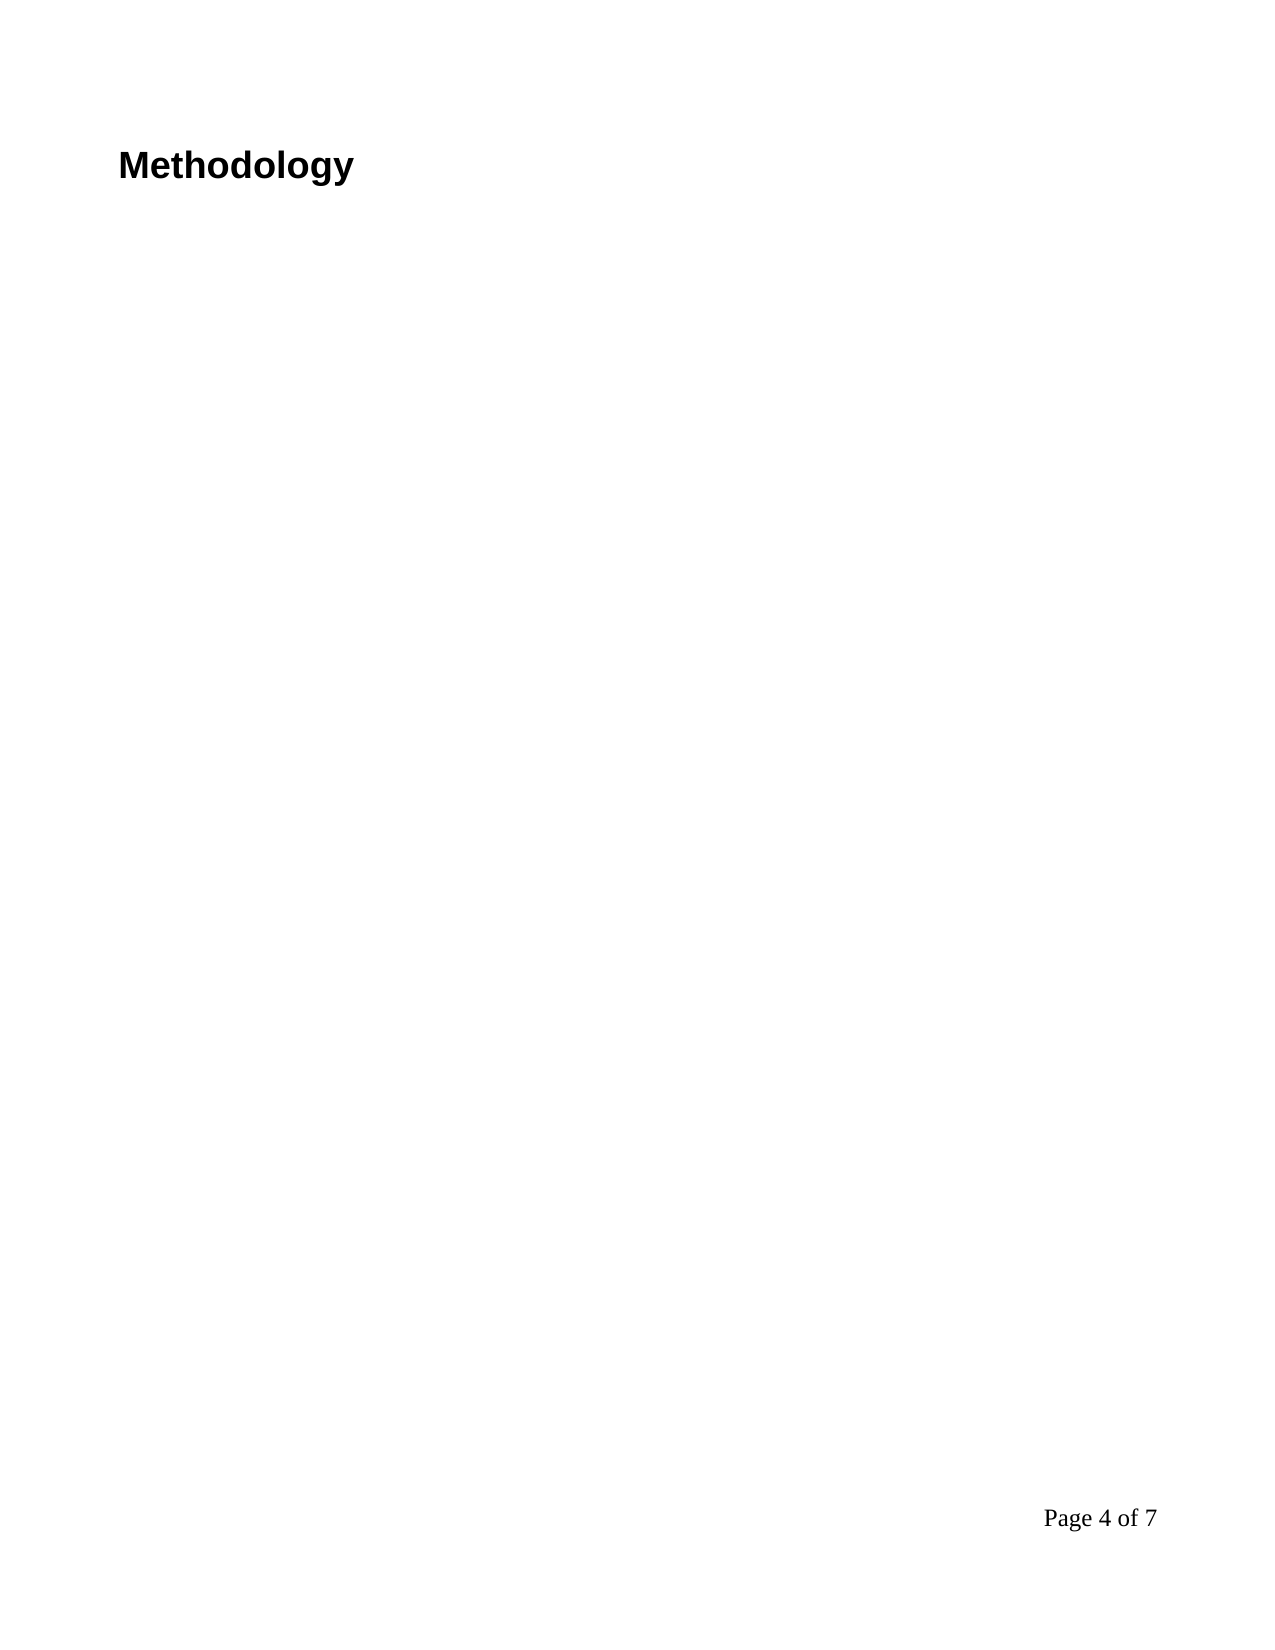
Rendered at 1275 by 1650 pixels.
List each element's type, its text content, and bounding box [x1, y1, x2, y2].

subtitle Methodology [118, 143, 1157, 187]
